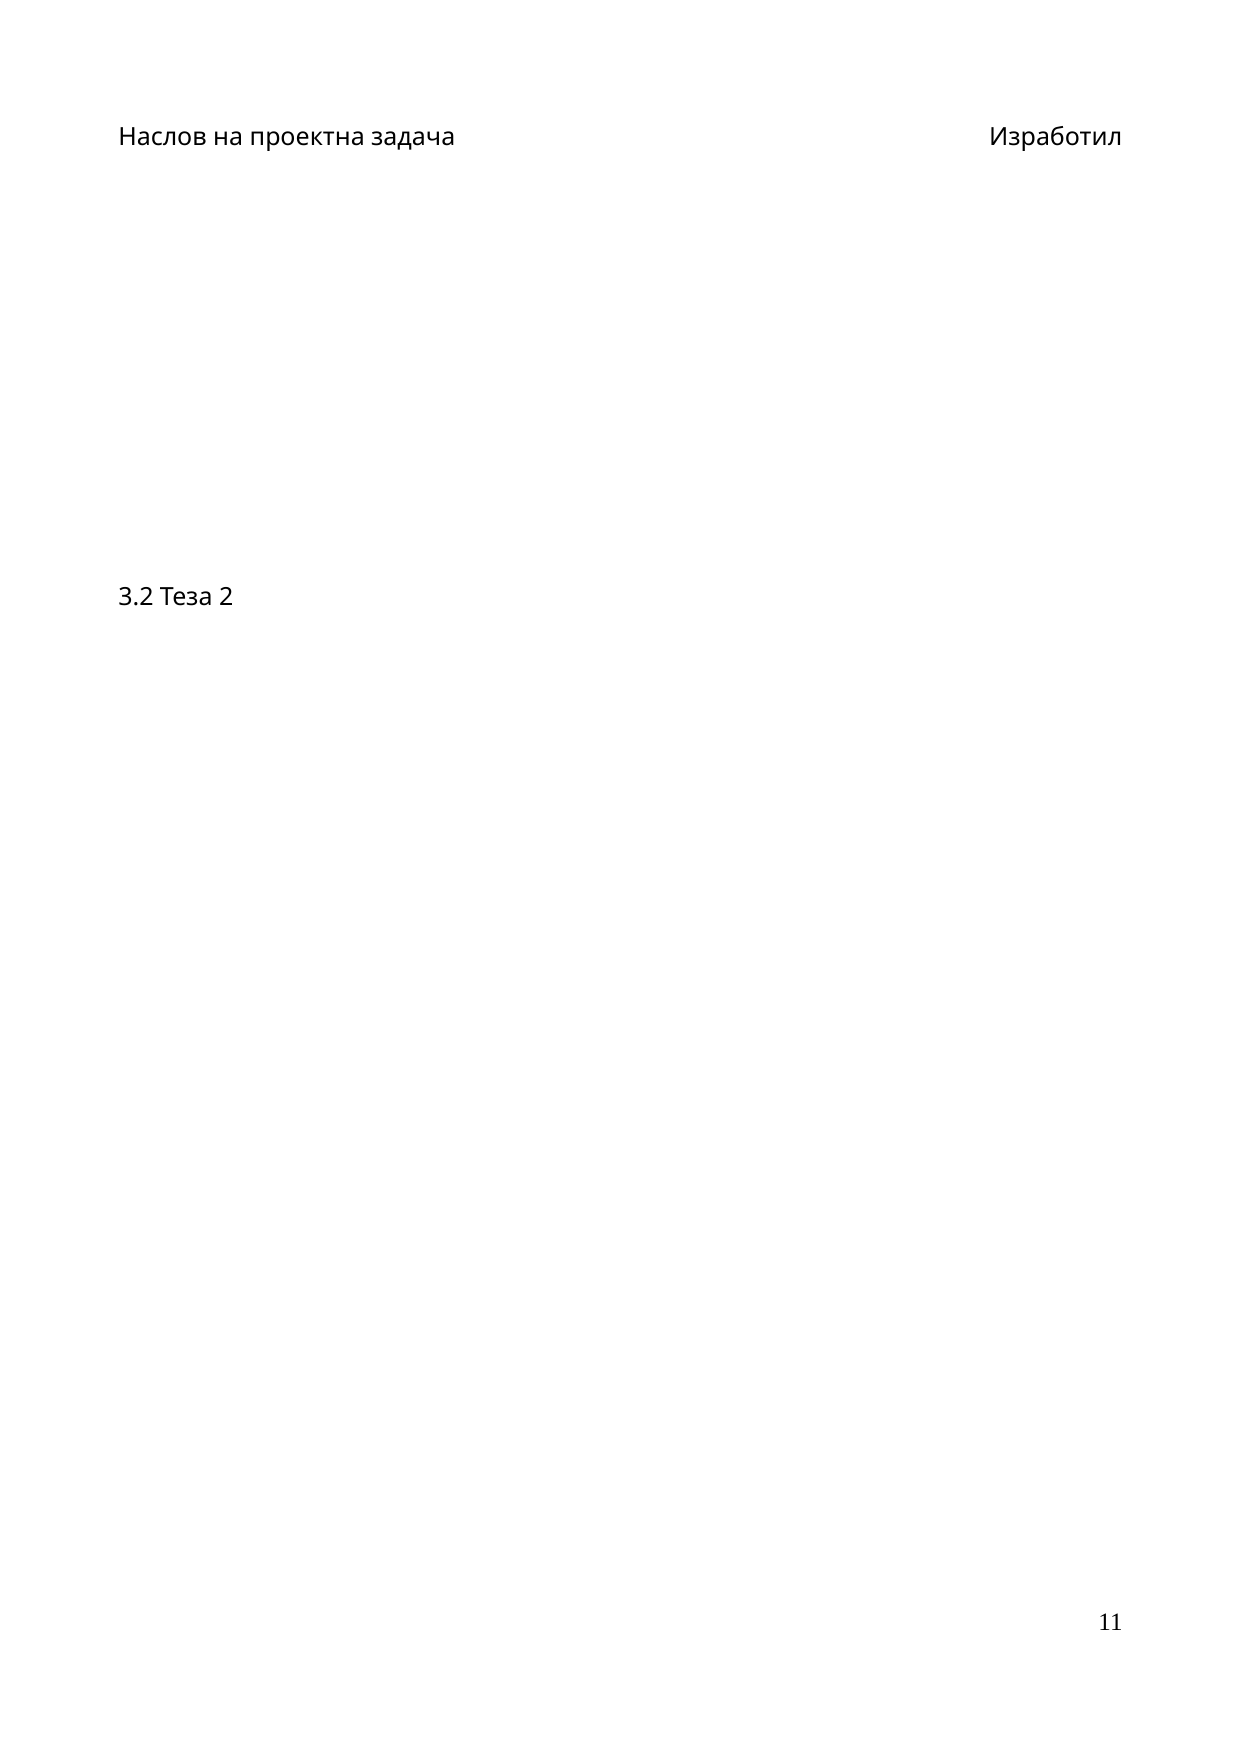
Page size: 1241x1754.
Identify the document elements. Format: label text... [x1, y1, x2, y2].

text 3.2 Теза 2 [118, 579, 1122, 613]
